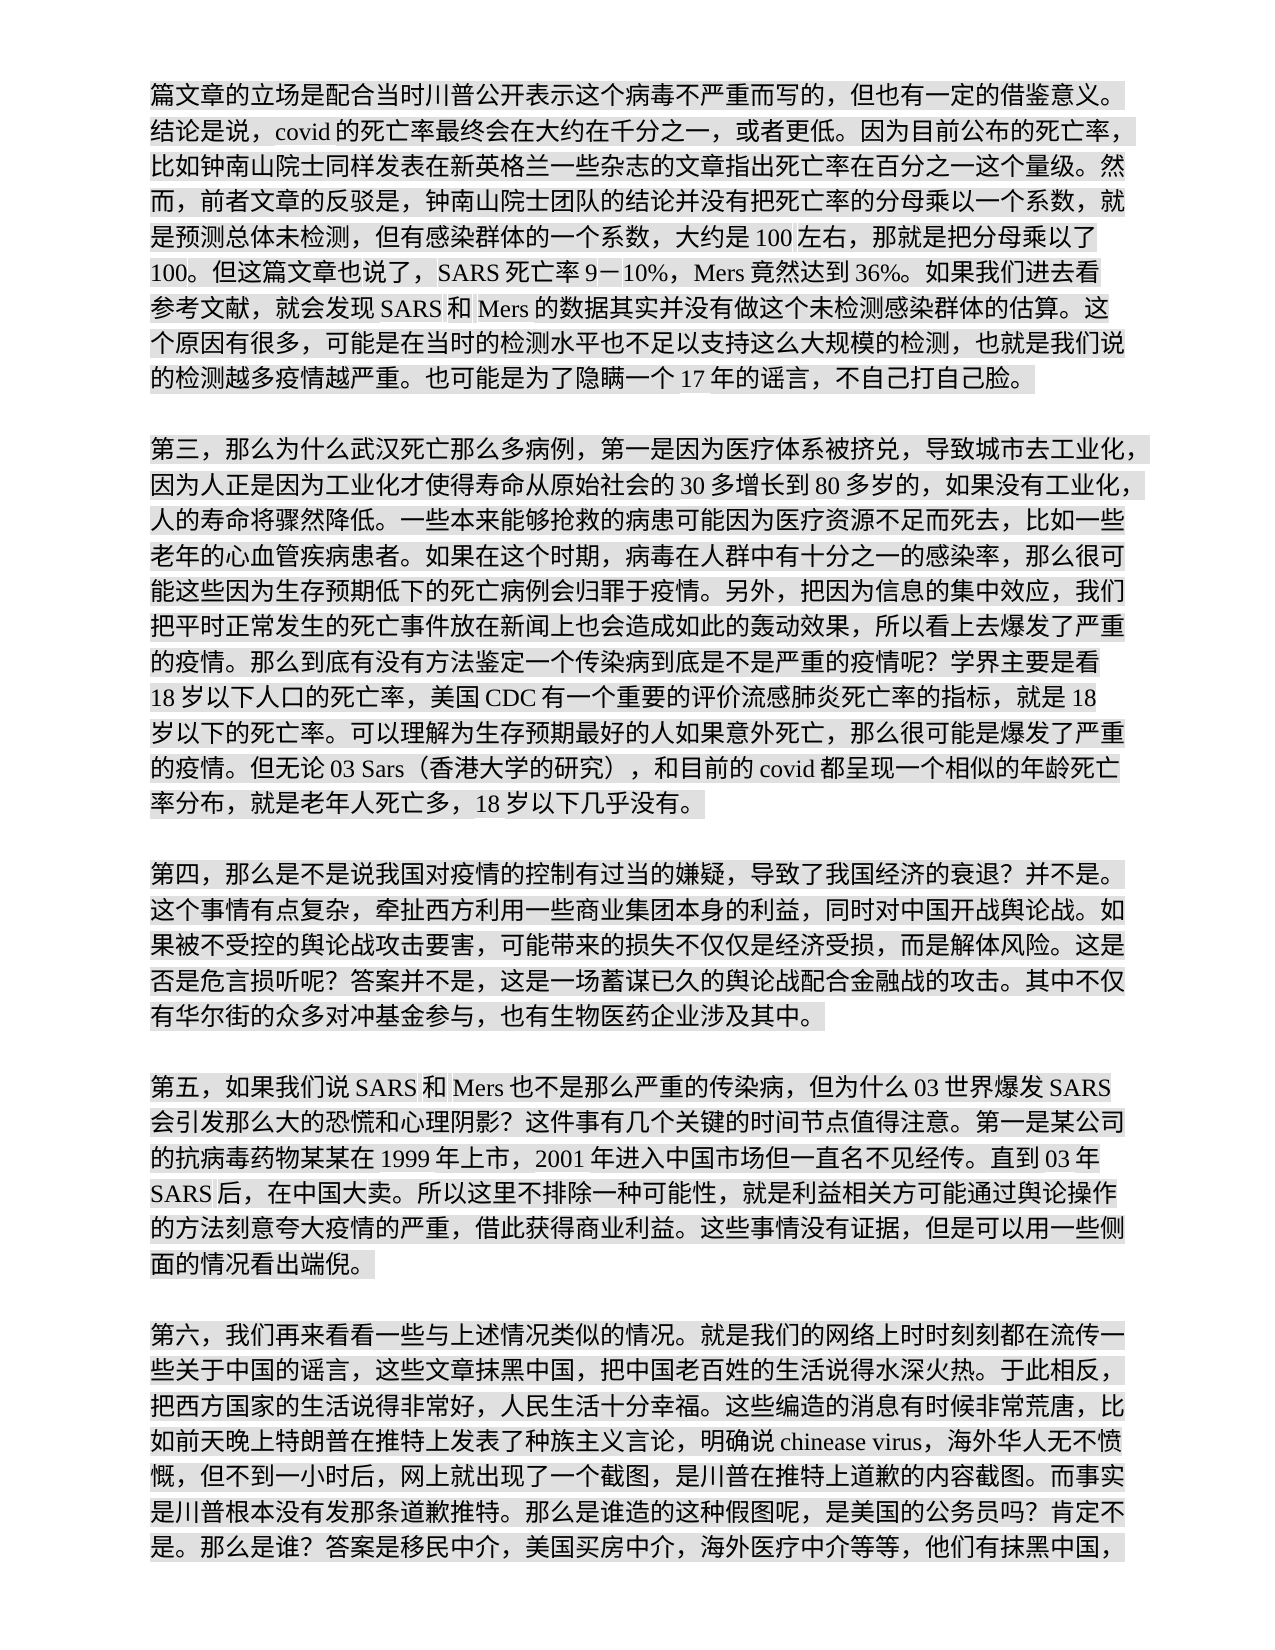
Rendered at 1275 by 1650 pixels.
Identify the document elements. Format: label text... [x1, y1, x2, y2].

text 剛剛在陳平老師的微博看到的，提出了另一個有關新冠狀病毒的觀點。 ==== https://m.weibo.cn/6616523296/4485235485712245 今天收到一个网友的来信（为了保护他，我不在这里披露他的姓名）信中用萨斯病毒的研究做案例，分析了疫情分析的复杂性。不仅是科学分析的复杂性，还有商业利益和地缘政治参与媒体造势叠加的复杂性。他的具体内容可以启发有关专家的分析和争鸣， 也有助于破解西方经济学所谓“完全信息”，“有效市场”，和“言论自由”的迷信，教育被自由派和民粹派误导的大众。 我给大家带来的是复杂科学的分析方法，和世界公民的客观视野。 我不会自封道德高地来为自己的试错文过饰非，而是和各学科的各国科学家对话，来破解当代问题的源头和应对方法。天下没有新古典经济学宣称的普适的最优的制度或方案，各种体制各种环境下发现的方法可以互相借鉴，但要在实践中检验。 中国的文化自信，在于中国没有宗教战争，所以可以学习各文明的成果，综合人类的知识，探索更好的未来。 其中有些猜测和场景有待将来的历史检验，大家可以发展自己的假设和叙事，丰富舆论市场的创新和竞争。谢谢大家。 信件如下： 尊敬的陈老师： 您好！ 我是在美国做生物研究的，之前就给您发过邮件。对于目前的新冠肺炎，我也有一些自己的认识，但这些认识不适合公开发表。您对国际局势的理解是我极为仰慕的，所以把文章发给您，期待您能在百忙之中抽时间指教， 祝您身体健康，生活幸福！ 全文如下： 首先要说的是，这篇文章整个是社会分析，没有也不会公开发表，其中涉及的医学内容仅仅是个人科学探讨。具体疾病防疫请遵权威医嘱。 第一，我们先从专业的角度来看一下冠状病毒SARS，Mers，和Covid－19的区别。从本质上来说，这三者没有区别。因为按照RNA病毒超高的突变率和进化速度来说，过去17年，获得大约10%碱基的差异，甚至获得几个插入突变，在病毒进化的尺度上都是很正常的。 第二，那么基于第一条是不是可以认为2019年武汉对SARS谣言的管控就是错误的呢？答案并不是，因为SARS本身就不是一种严重的传染病。只是一个流传了17年之久的谣言。这其中证据有很多，比如最近发表在新英格兰医学的<Covid-19 — Navigating the Uncharted>这这篇文章就以美国流感和covid－19的对比，以预测covid的严重性，当然这篇文章的立场是配合当时川普公开表示这个病毒不严重而写的，但也有一定的借鉴意义。结论是说，covid的死亡率最终会在大约在千分之一，或者更低。因为目前公布的死亡率，比如钟南山院士同样发表在新英格兰一些杂志的文章指出死亡率在百分之一这个量级。然而，前者文章的反驳是，钟南山院士团队的结论并没有把死亡率的分母乘以一个系数，就是预测总体未检测，但有感染群体的一个系数，大约是100左右，那就是把分母乘以了100。但这篇文章也说了，SARS死亡率9－10%，Mers竟然达到36%。如果我们进去看参考文献，就会发现SARS和Mers的数据其实并没有做这个未检测感染群体的估算。这个原因有很多，可能是在当时的检测水平也不足以支持这么大规模的检测，也就是我们说的检测越多疫情越严重。也可能是为了隐瞒一个17年的谣言，不自己打自己脸。 第三，那么为什么武汉死亡那么多病例，第一是因为医疗体系被挤兑，导致城市去工业化，因为人正是因为工业化才使得寿命从原始社会的30多增长到80多岁的，如果没有工业化，人的寿命将骤然降低。一些本来能够抢救的病患可能因为医疗资源不足而死去，比如一些老年的心血管疾病患者。如果在这个时期，病毒在人群中有十分之一的感染率，那么很可能这些因为生存预期低下的死亡病例会归罪于疫情。另外，把因为信息的集中效应，我们把平时正常发生的死亡事件放在新闻上也会造成如此的轰动效果，所以看上去爆发了严重的疫情。那么到底有没有方法鉴定一个传染病到底是不是严重的疫情呢？学界主要是看18岁以下人口的死亡率，美国CDC有一个重要的评价流感肺炎死亡率的指标，就是18岁以下的死亡率。可以理解为生存预期最好的人如果意外死亡，那么很可能是爆发了严重的疫情。但无论03 Sars（香港大学的研究），和目前的covid都呈现一个相似的年龄死亡率分布，就是老年人死亡多，18岁以下几乎没有。 第四，那么是不是说我国对疫情的控制有过当的嫌疑，导致了我国经济的衰退？并不是。这个事情有点复杂，牵扯西方利用一些商业集团本身的利益，同时对中国开战舆论战。如果被不受控的舆论战攻击要害，可能带来的损失不仅仅是经济受损，而是解体风险。这是否是危言损听呢？答案并不是，这是一场蓄谋已久的舆论战配合金融战的攻击。其中不仅有华尔街的众多对冲基金参与，也有生物医药企业涉及其中。 第五，如果我们说SARS和Mers也不是那么严重的传染病，但为什么03世界爆发SARS会引发那么大的恐慌和心理阴影？这件事有几个关键的时间节点值得注意。第一是某公司的抗病毒药物某某在1999年上市，2001年进入中国市场但一直名不见经传。直到03年SARS后，在中国大卖。所以这里不排除一种可能性，就是利益相关方可能通过舆论操作的方法刻意夸大疫情的严重，借此获得商业利益。这些事情没有证据，但是可以用一些侧面的情况看出端倪。 第六，我们再来看看一些与上述情况类似的情况。就是我们的网络上时时刻刻都在流传一些关于中国的谣言，这些文章抹黑中国，把中国老百姓的生活说得水深火热。于此相反，把西方国家的生活说得非常好，人民生活十分幸福。这些编造的消息有时候非常荒唐，比如前天晚上特朗普在推特上发表了种族主义言论，明确说chinease virus，海外华人无不愤慨，但不到一小时后，网上就出现了一个截图，是川普在推特上道歉的内容截图。而事实是川普根本没有发那条道歉推特。那么是谁造的这种假图呢，是美国的公务员吗？肯定不是。那么是谁？答案是移民中介，美国买房中介，海外医疗中介等等，他们有抹黑中国，美化外国的原动力，如果不把中国说的那么不堪，人民怎么会想着移民。说上述例子，就是说确实有一些利益团体和外国政府心战部门的利益一致，心战部门可以在最少的投入下，起到最好的宣传效果。这就所谓以商养战，以战促商。 第七，现在再回到covid这件事，看看一些侧面的证据，这些证据证明这件事也是一个类似的商战结合事件。例子有很多，我先大致罗列一下总体的观感。1. 西方政府怠于抗疫的态度，2 .美国通过不检测隐瞒疫情的态度，3. 新加坡，英国，瑞典等等的佛系抗疫等等。这些说明其实西方国家高层政府有一个共识，就是病毒严重性不强。但由于当时他们舆论和社会稳定性较高，所以可以不采取措施。中国的情况不同，政府对舆论的负担较重，而且当时就处于西方舆论战的靶心，所以严重到甚至可以影响稳定的程度。在这种情况下，采取比较妥当的措施是必然的选择。再看一个很重要的例证，那就是印度为什么到现在都没有爆发，可以先下一个一句话的结论，“印度不是西方制药企业的目标市场，也是不西方心战部门的假想敌”。 第八，从03年的SARS再次说起，03年的疫情和这次疫情性质一样，也不是严重的传染病，更大程度上也是舆论事件，为什么我们今天对SARS的记忆会非常恐怖。是因为目前生物医学学术界的放大效应。就是当年SARS开始和结束后，许多人变成了依靠SARS本身吃饭，申请了许多与SARS相关的课题，那么试问如果这些人说SARS不是一种严重的传染病，怎么会获得经费支持呢？更何况还有许多商业组织从中获利。那么就变成了一个皇帝的新衣，全世界最多的资金，最聪明的人和最有权势的人都在传颂一个同样的谣言。这个谣言从2003年一直到了2019年。这与中古时期欧洲社会流行的末日谣言十分相似，当时也是有许多社会上层在重复这些谣言，并且与巨大的经济利益绑定。 第九，说起谣言，其实每年都有与SARS爆发有关的谣言，从03年到现在几乎没有间断过。只是今年巧合多个事件碰到了一起。有几个关键性的事件值得我们注意。第一就是某公司1999年上市的某抗病毒药物，在2001年进入中国市场后一直名不见经传，销量不佳，但03年SARS以后，变得红火起来。与此类比，我在今年1月就有一个预测，那就是，当中国决定喝中药，跳广场舞对抗疫情，而不用美国神药的时候，就注定预示着美国疫情的严重爆发。这个并不是说我们中国控制不力，导致疫情蔓延。而是因为某些制药公司在中国拿不到利润和相应的临床资源，就会把游说方向转向美国。并且，针对这个药物，武汉病毒所也在第一时间抢下了同类化合物运用在国内的专利，并有药物所等多个单位筛选出了新的化合物，包括磷酸氯奎等。目前，在中国针对covid-19进行临床实验的药物有200多个，把某美国某神药埋没在这200多个实验中。这并不是说我们小气，不让美国赚钱。原因是因为，既然这个不是一个严重的疫情，那么为什么非要让自己的国民去吃那么贵的药物呢？而且，本身可能是因为这些人有借助这件事配合心战部门对我国进行舆论战的嫌疑。这样的话我国还让他们赚到钱，岂不是鼓励他们继续黑我国，也鼓励其他人有黑我国的动力。所以绝不能让黑中国的人还赚中国的钱。因此，如果前面说的成立，这个疫情本来就不是一个严重的病，仅仅是一个大多数人都携带的，是一个武汉大规模检测就成为武汉肺炎，东京大规模检测就成东京肺炎，纽约大规模检测就成纽约肺炎的病。我们的防控措施关键，就成为了治心为大，治身为小。 第十，我们确实也是这样做的。国家最高层一定第一时间得知这是对我国的舆论战攻击，并不是真正的疫情，而这个舆论战攻击如果应对不力，可能存在解体风险。如果解体，那损失就不可估量。苏联解体和乌克兰事变时，当地居民的自杀率直线上升，这说明无论如何，大规模的社会动荡对国民的基本生存是有严重影响的，这个损失无法弥补。为了杜绝此事的发生，我们必须第一时间稳住社会，那么策略就是首先承认严重疫情的存在，严重的疫情会把居民本身吓得不敢出门。另外，采用中药和口罩等，用最低的代价，给予居民防疫的信心。口罩不仅仅提升居民防疫的信心，同时也起到规训居民的作用，带着口罩出门就好比一张良民证，戴口罩相当于听从国家号召，不戴口罩起码说明此时此刻不是良民。并且在疫情期间，由于广泛的动员和疫情本身对全社会的说服力，国家也可以做一些在平时时期无法达成的事。总之，因为这一期疫情，和武汉人民的付出，使得整个国家受益匪浅。 第十一，对的，说到这里的确是要说，武汉人民付出了惨重的代价。起码承受了医疗资源被挤兑带来的危机。究其根本这是西方对我发动饱和舆论攻击的结果，我们已经尽了全力。所以现在西方因为舆论而反噬，是十分正义的报偿。 第十二，另外，这次事件还配合了西方对中国的科技战，就是针对武汉病毒所的谣言和打压。对我国生物医药企业的科技战其实有多次。比如细胞治疗魏则西事件，打压了我国蓬勃发展的细胞治疗产业，结果这次事件不到半年后，诺华公司的细胞治疗产品上市，每疗程20万美金左右。再就是去年闹得沸沸扬扬的基因编辑婴儿事件，最后按照非法行医，贺建奎被判处有期徒刑。说句实话，能进行这种实验，手续肯定是完整的。这件事的本质就是在利用民意和舆论搞臭新兴行业。前不久，我看到美国的基因编辑临床公司在进行募资。还有前一段时间针对中科院药物所开发的肠道微生物抗阿兹海默药物的抹黑，这是为了打击肠道微生物这个风口。我们也可以看到当时微信群里充斥着一篇论文《通过靶向肠道菌群调控人体的物质需求欲望有望提高廉政建设效率》。这些都是通过舆论打压我国生物医学产业风口的行为。而武汉病毒所的P4实验室，作为重要的大科学装备，对我国一带一路战略，经略非洲，帮助非洲抗击埃博拉等都有决定性的意义。 总结一下，就是此次疫情本身是舆论战的产物，我国应对得非常及时有效。西方国家的许多应对也不能说无效，但对西方的舆论反噬，一切皆为正义。中国在这次事件中得到了大约2个月或者更久的战略机遇期。要进行未来的预测，必须搞清这一次事件的本质。上述就是对这次事件本质的一些认识。 [150, 75, 1125, 1562]
